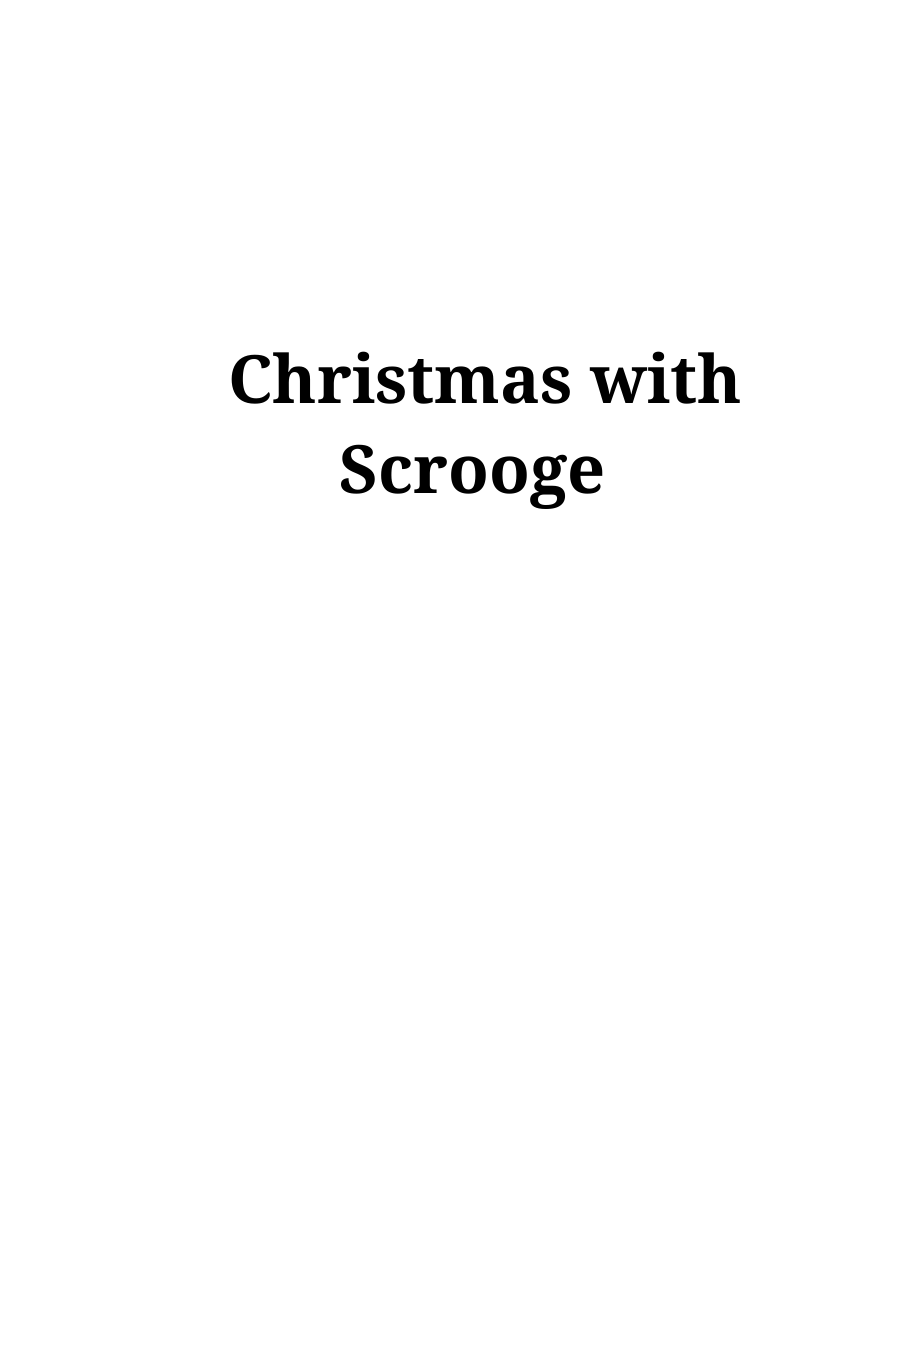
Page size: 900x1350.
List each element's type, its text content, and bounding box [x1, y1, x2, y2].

text Christmas with Scrooge [135, 332, 810, 513]
